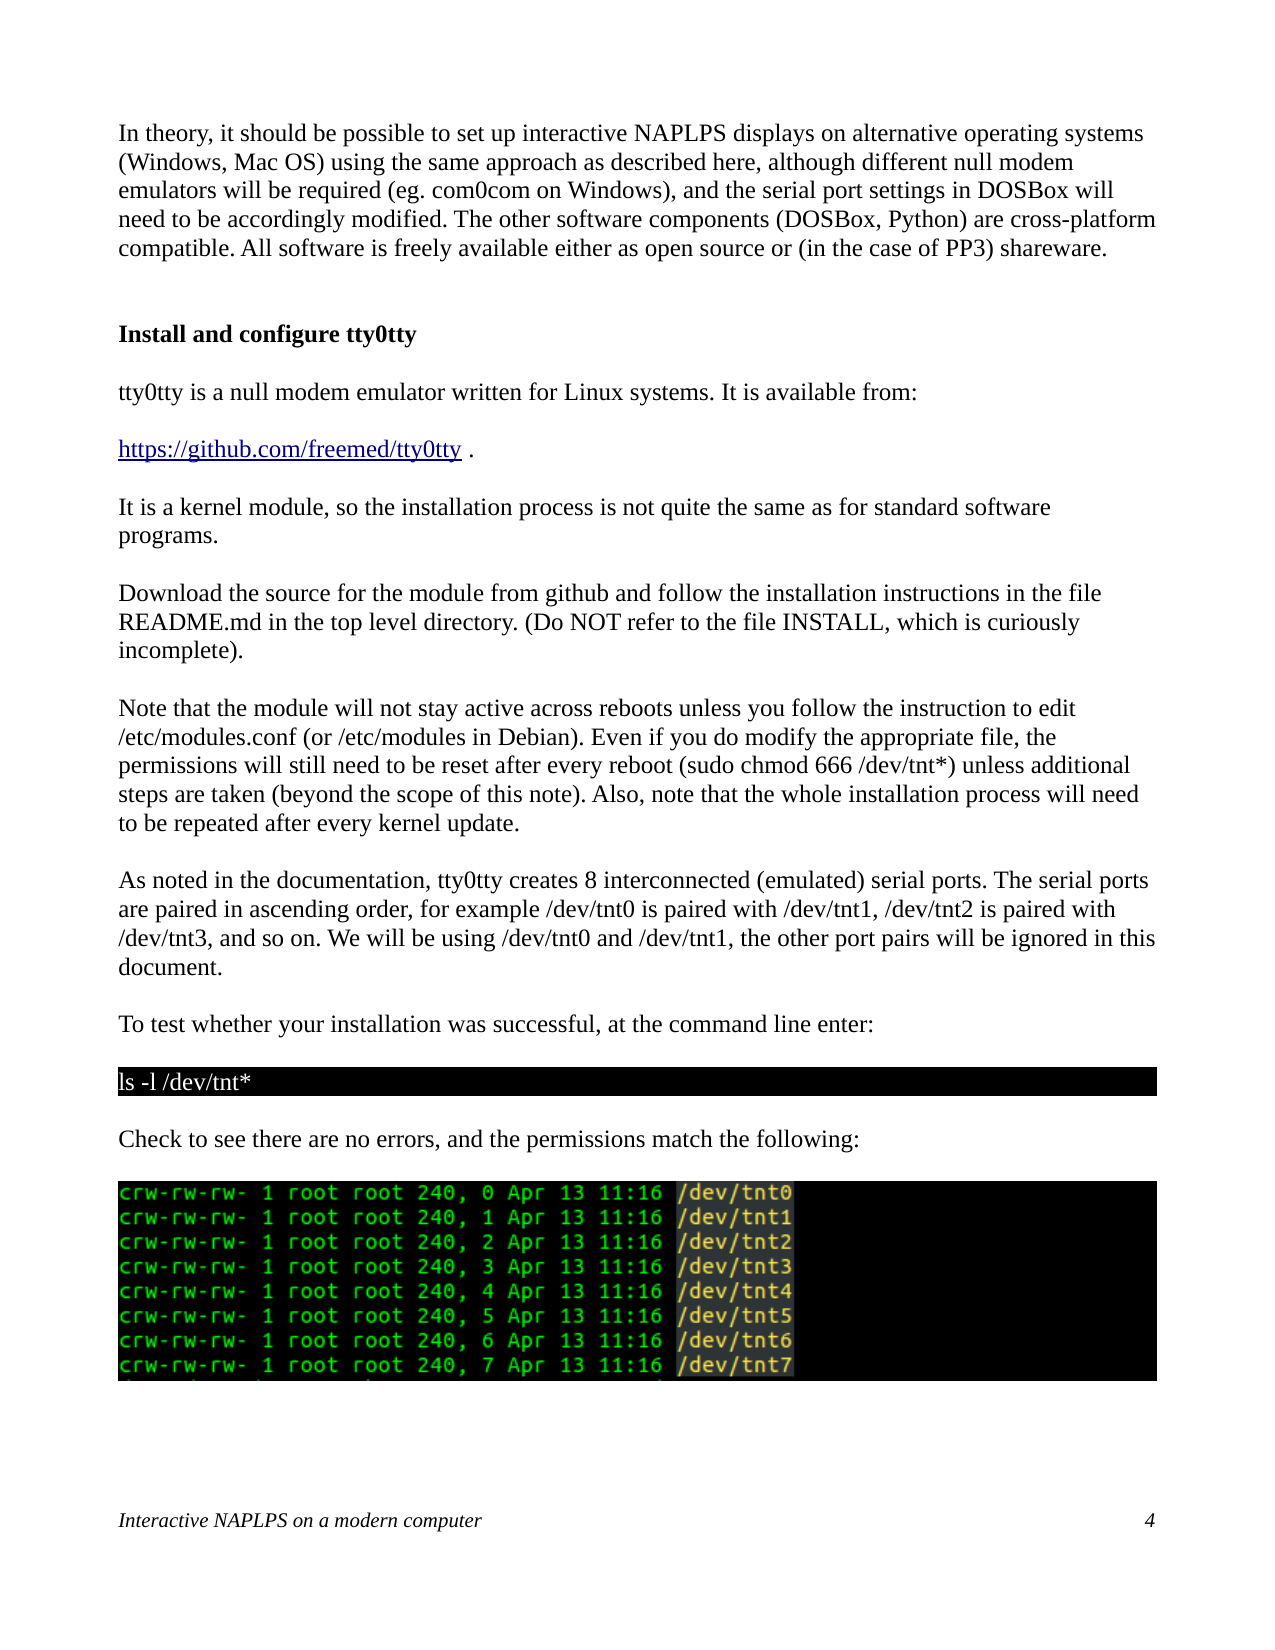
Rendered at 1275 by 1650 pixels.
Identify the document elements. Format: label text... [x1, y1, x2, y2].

text https://github.com/freemed/tty0tty . [118, 434, 1157, 463]
text It is a kernel module, so the installation process is not quite the same as for standard software programs. [118, 492, 1157, 549]
text To test whether your installation was successful, at the command line enter: [118, 1009, 1157, 1038]
picture [118, 1181, 1157, 1381]
text Download the source for the module from github and follow the installation instructions in the file README.md in the top level directory. (Do NOT refer to the file INSTALL, which is curiously incomplete). [118, 578, 1157, 664]
text In theory, it should be possible to set up interactive NAPLPS displays on alternative operating systems (Windows, Mac OS) using the same approach as described here, although different null modem emulators will be required (eg. com0com on Windows), and the serial port settings in DOSBox will need to be accordingly modified. The other software components (DOSBox, Python) are cross-platform compatible. All software is freely available either as open source or (in the case of PP3) shareware. [118, 118, 1157, 262]
text Install and configure tty0tty [118, 319, 1157, 348]
text Note that the module will not stay active across reboots unless you follow the instruction to edit /etc/modules.conf (or /etc/modules in Debian). Even if you do modify the appropriate file, the permissions will still need to be reset after every reboot (sudo chmod 666 /dev/tnt*) unless additional steps are taken (beyond the scope of this note). Also, note that the whole installation process will need to be repeated after every kernel update. [118, 693, 1157, 837]
text ls -l /dev/tnt* [118, 1067, 1157, 1096]
text tty0tty is a null modem emulator written for Linux systems. It is available from: [118, 377, 1157, 406]
text As noted in the documentation, tty0tty creates 8 interconnected (emulated) serial ports. The serial ports are paired in ascending order, for example /dev/tnt0 is paired with /dev/tnt1, /dev/tnt2 is paired with /dev/tnt3, and so on. We will be using /dev/tnt0 and /dev/tnt1, the other port pairs will be ignored in this document. [118, 866, 1157, 981]
text Check to see there are no errors, and the permissions match the following: [118, 1124, 1157, 1153]
